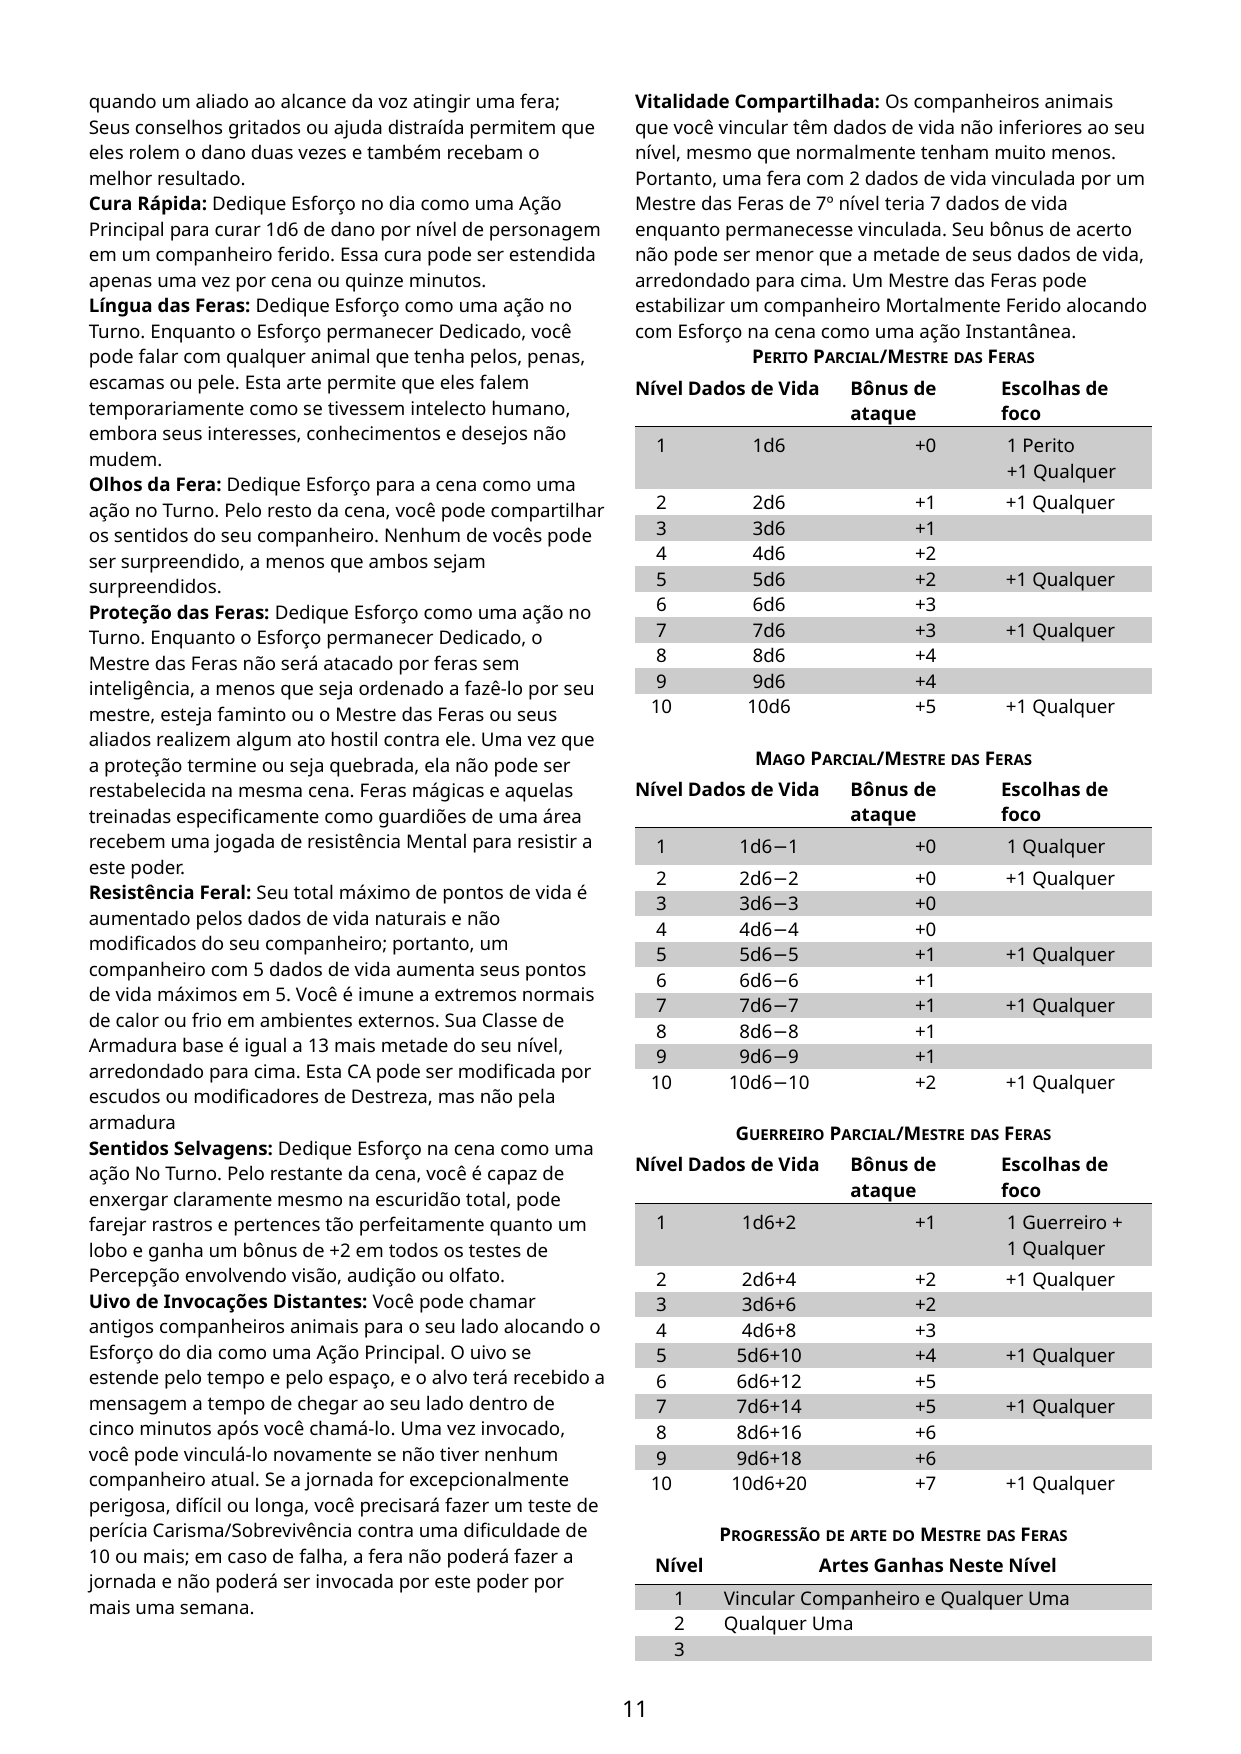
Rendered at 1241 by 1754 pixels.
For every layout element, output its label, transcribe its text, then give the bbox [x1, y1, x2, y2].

table_cell 8 [635, 1018, 688, 1044]
table_cell 7 [635, 993, 688, 1018]
table_cell +1 [850, 993, 1001, 1018]
table_cell 7d6 [688, 617, 850, 643]
table_cell +1 [850, 942, 1001, 967]
text Vitalidade Compartilhada: Os companheiros animais que você vincular têm dados de vida não inferiores ao seu nível, mesmo que normalmente tenham muito menos. Portanto, uma fera com 2 dados de vida vinculada por um Mestre das Feras de 7º nível teria 7 dados de vida enquanto permanecesse vinculada. Seu bônus de acerto não pode ser menor que a metade de seus dados de vida, arredondado para cima. Um Mestre das Feras pode estabilizar um companheiro Mortalmente Ferido alocando com Esforço na cena como uma ação Instantânea. [635, 88, 1152, 344]
table_cell +5 [850, 694, 1001, 719]
table_cell 2d6−2 [688, 865, 850, 891]
table_cell +1 [850, 515, 1001, 541]
table_cell 3d6+6 [688, 1292, 850, 1317]
table_cell +1 Qualquer [1001, 566, 1152, 592]
table_cell 9d6−9 [688, 1044, 850, 1069]
table_cell +1 Qualquer [1001, 617, 1152, 643]
table_cell [1001, 668, 1152, 694]
table_cell 1d6+2 [688, 1204, 850, 1266]
table_cell 3 [635, 1636, 724, 1661]
table_cell Nível [635, 1547, 724, 1584]
table_cell 10 [635, 1069, 688, 1095]
table_cell +0 [850, 828, 1001, 865]
table_cell 10d6−10 [688, 1069, 850, 1095]
table_cell 6 [635, 967, 688, 993]
table_cell +0 [850, 891, 1001, 916]
table_cell 5 [635, 1343, 688, 1368]
table_cell [1001, 515, 1152, 541]
table_cell 6 [635, 1368, 688, 1394]
table_cell 9d6+18 [688, 1445, 850, 1470]
table_cell 4d6−4 [688, 916, 850, 942]
table_cell +4 [850, 668, 1001, 694]
text Proteção das Feras: Dedique Esforço como uma ação no Turno. Enquanto o Esforço permanecer Dedicado, o Mestre das Feras não será atacado por feras sem inteligência, a menos que seja ordenado a fazê-lo por seu mestre, esteja faminto ou o Mestre das Feras ou seus aliados realizem algum ato hostil contra ele. Uma vez que a proteção termine ou seja quebrada, ela não pode ser restabelecida na mesma cena. Feras mágicas e aquelas treinadas especificamente como guardiões de uma área recebem uma jogada de resistência Mental para resistir a este poder. [88, 599, 605, 880]
table_cell +1 [850, 1018, 1001, 1044]
table_cell 5d6+10 [688, 1343, 850, 1368]
table_cell 6 [635, 592, 688, 617]
table_cell Escolhas de foco [1001, 1152, 1152, 1203]
table_cell +2 [850, 541, 1001, 566]
table_cell 10d6+20 [688, 1470, 850, 1496]
table_cell +0 [850, 865, 1001, 891]
table_cell Nível [635, 776, 688, 827]
table_cell +6 [850, 1445, 1001, 1470]
table_cell +5 [850, 1394, 1001, 1419]
table_cell 1 [635, 1204, 688, 1266]
table_cell Qualquer Uma [724, 1610, 1152, 1636]
table_cell Bônus de ataque [850, 776, 1001, 827]
table_cell 1 Perito +1 Qualquer [1001, 427, 1152, 489]
table_cell 8 [635, 643, 688, 668]
table_cell 7 [635, 617, 688, 643]
table_cell Vincular Companheiro e Qualquer Uma [724, 1585, 1152, 1610]
table_cell [1001, 967, 1152, 993]
table_cell +3 [850, 592, 1001, 617]
table_cell 5 [635, 566, 688, 592]
table_cell [1001, 592, 1152, 617]
table_cell Escolhas de foco [1001, 375, 1152, 426]
table_cell [1001, 916, 1152, 942]
text Língua das Feras: Dedique Esforço como uma ação no Turno. Enquanto o Esforço permanecer Dedicado, você pode falar com qualquer animal que tenha pelos, penas, escamas ou pele. Esta arte permite que eles falem temporariamente como se tivessem intelecto humano, embora seus interesses, conhecimentos e desejos não mudem. [88, 293, 605, 471]
table_cell 4 [635, 541, 688, 566]
table_cell Nível [635, 375, 688, 426]
table_cell 5 [635, 942, 688, 967]
table_cell 3 [635, 891, 688, 916]
table_cell 10 [635, 1470, 688, 1496]
table_cell Nível [635, 1152, 688, 1203]
table_cell [1001, 891, 1152, 916]
table_cell +6 [850, 1419, 1001, 1445]
table_cell +7 [850, 1470, 1001, 1496]
table_cell 1 Qualquer [1001, 828, 1152, 865]
table_cell [1001, 1292, 1152, 1317]
table_cell 7d6−7 [688, 993, 850, 1018]
table_header Progressão de arte do Mestre das Feras [635, 1521, 1152, 1547]
table_cell 10d6 [688, 694, 850, 719]
table_cell 1 [635, 427, 688, 489]
table_cell +1 [850, 1044, 1001, 1069]
table_cell 9 [635, 1044, 688, 1069]
table_cell 5d6−5 [688, 942, 850, 967]
table_cell 2d6 [688, 490, 850, 515]
table_cell 8d6 [688, 643, 850, 668]
table_cell 4d6 [688, 541, 850, 566]
table_cell 8 [635, 1419, 688, 1445]
table_cell 1d6−1 [688, 828, 850, 865]
table_cell +3 [850, 1317, 1001, 1343]
table_cell Dados de Vida [688, 1152, 850, 1203]
table_cell [724, 1636, 1152, 1661]
table_cell [1001, 1419, 1152, 1445]
table_cell 2 [635, 1266, 688, 1292]
table_cell 9d6 [688, 668, 850, 694]
text Cura Rápida: Dedique Esforço no dia como uma Ação Principal para curar 1d6 de dano por nível de personagem em um companheiro ferido. Essa cura pode ser estendida apenas uma vez por cena ou quinze minutos. [88, 191, 605, 293]
table_cell +0 [850, 916, 1001, 942]
table_cell +1 Qualquer [1001, 1470, 1152, 1496]
table_cell Escolhas de foco [1001, 776, 1152, 827]
table_header Guerreiro Parcial/Mestre das Feras [635, 1120, 1152, 1152]
table_cell 1 [635, 1585, 724, 1610]
table_cell [1001, 1317, 1152, 1343]
table_cell +1 Qualquer [1001, 490, 1152, 515]
table_cell 7 [635, 1394, 688, 1419]
table_cell [1001, 1018, 1152, 1044]
table_cell +1 Qualquer [1001, 694, 1152, 719]
text quando um aliado ao alcance da voz atingir uma fera; Seus conselhos gritados ou ajuda distraída permitem que eles rolem o dano duas vezes e também recebam o melhor resultado. [88, 88, 605, 191]
table_cell 3d6 [688, 515, 850, 541]
table_cell Dados de Vida [688, 375, 850, 426]
table_cell 1 [635, 828, 688, 865]
table_cell 10 [635, 694, 688, 719]
table_cell [1001, 643, 1152, 668]
table_cell +1 Qualquer [1001, 1069, 1152, 1095]
table_cell +1 Qualquer [1001, 993, 1152, 1018]
table_cell [1001, 1445, 1152, 1470]
text Sentidos Selvagens: Dedique Esforço na cena como uma ação No Turno. Pelo restante da cena, você é capaz de enxergar claramente mesmo na escuridão total, pode farejar rastros e pertences tão perfeitamente quanto um lobo e ganha um bônus de +2 em todos os testes de Percepção envolvendo visão, audição ou olfato. [88, 1135, 605, 1288]
table_cell +1 Qualquer [1001, 1343, 1152, 1368]
table_cell 3 [635, 515, 688, 541]
table_cell +1 [850, 1204, 1001, 1266]
table_header Perito Parcial/Mestre das Feras [635, 344, 1152, 375]
table_cell +2 [850, 1292, 1001, 1317]
table_cell [1001, 1044, 1152, 1069]
table_cell 1d6 [688, 427, 850, 489]
table_cell 5d6 [688, 566, 850, 592]
table_cell 4d6+8 [688, 1317, 850, 1343]
table_cell +1 [850, 967, 1001, 993]
table_cell 6d6+12 [688, 1368, 850, 1394]
table_cell +1 Qualquer [1001, 1266, 1152, 1292]
table_cell 7d6+14 [688, 1394, 850, 1419]
table_cell +3 [850, 617, 1001, 643]
table_cell +1 Qualquer [1001, 865, 1152, 891]
table_cell 2 [635, 865, 688, 891]
table_cell 3d6−3 [688, 891, 850, 916]
table_cell 3 [635, 1292, 688, 1317]
table_cell 8d6−8 [688, 1018, 850, 1044]
table_cell 9 [635, 1445, 688, 1470]
table_header Mago Parcial/Mestre das Feras [635, 745, 1152, 776]
table_cell +0 [850, 427, 1001, 489]
table_cell 2 [635, 1610, 724, 1636]
table_cell +4 [850, 643, 1001, 668]
table_cell [1001, 541, 1152, 566]
table_cell +2 [850, 566, 1001, 592]
text Olhos da Fera: Dedique Esforço para a cena como uma ação no Turno. Pelo resto da cena, você pode compartilhar os sentidos do seu companheiro. Nenhum de vocês pode ser surpreendido, a menos que ambos sejam surpreendidos. [88, 471, 605, 599]
table_cell +1 Qualquer [1001, 942, 1152, 967]
text Uivo de Invocações Distantes: Você pode chamar antigos companheiros animais para o seu lado alocando o Esforço do dia como uma Ação Principal. O uivo se estende pelo tempo e pelo espaço, e o alvo terá recebido a mensagem a tempo de chegar ao seu lado dentro de cinco minutos após você chamá-lo. Uma vez invocado, você pode vinculá-lo novamente se não tiver nenhum companheiro atual. Se a jornada for excepcionalmente perigosa, difícil ou longa, você precisará fazer um teste de perícia Carisma/Sobrevivência contra uma dificuldade de 10 ou mais; em caso de falha, a fera não poderá fazer a jornada e não poderá ser invocada por este poder por mais uma semana. [88, 1288, 605, 1620]
table_cell 6d6−6 [688, 967, 850, 993]
table_cell 2d6+4 [688, 1266, 850, 1292]
table_cell +2 [850, 1069, 1001, 1095]
table_cell 4 [635, 1317, 688, 1343]
table_cell Dados de Vida [688, 776, 850, 827]
table_cell +1 Qualquer [1001, 1394, 1152, 1419]
table_cell +1 [850, 490, 1001, 515]
table_cell +5 [850, 1368, 1001, 1394]
text Resistência Feral: Seu total máximo de pontos de vida é aumentado pelos dados de vida naturais e não modificados do seu companheiro; portanto, um companheiro com 5 dados de vida aumenta seus pontos de vida máximos em 5. Você é imune a extremos normais de calor ou frio em ambientes externos. Sua Classe de Armadura base é igual a 13 mais metade do seu nível, arredondado para cima. Esta CA pode ser modificada por escudos ou modificadores de Destreza, mas não pela armadura [88, 880, 605, 1135]
table_cell +4 [850, 1343, 1001, 1368]
table_cell [1001, 1368, 1152, 1394]
table_cell 1 Guerreiro + 1 Qualquer [1001, 1204, 1152, 1266]
table_cell Artes Ganhas Neste Nível [724, 1547, 1152, 1584]
table_cell 4 [635, 916, 688, 942]
table_cell 8d6+16 [688, 1419, 850, 1445]
table_cell 6d6 [688, 592, 850, 617]
table_cell +2 [850, 1266, 1001, 1292]
table_cell 2 [635, 490, 688, 515]
table_cell Bônus de ataque [850, 1152, 1001, 1203]
table_cell 9 [635, 668, 688, 694]
table_cell Bônus de ataque [850, 375, 1001, 426]
